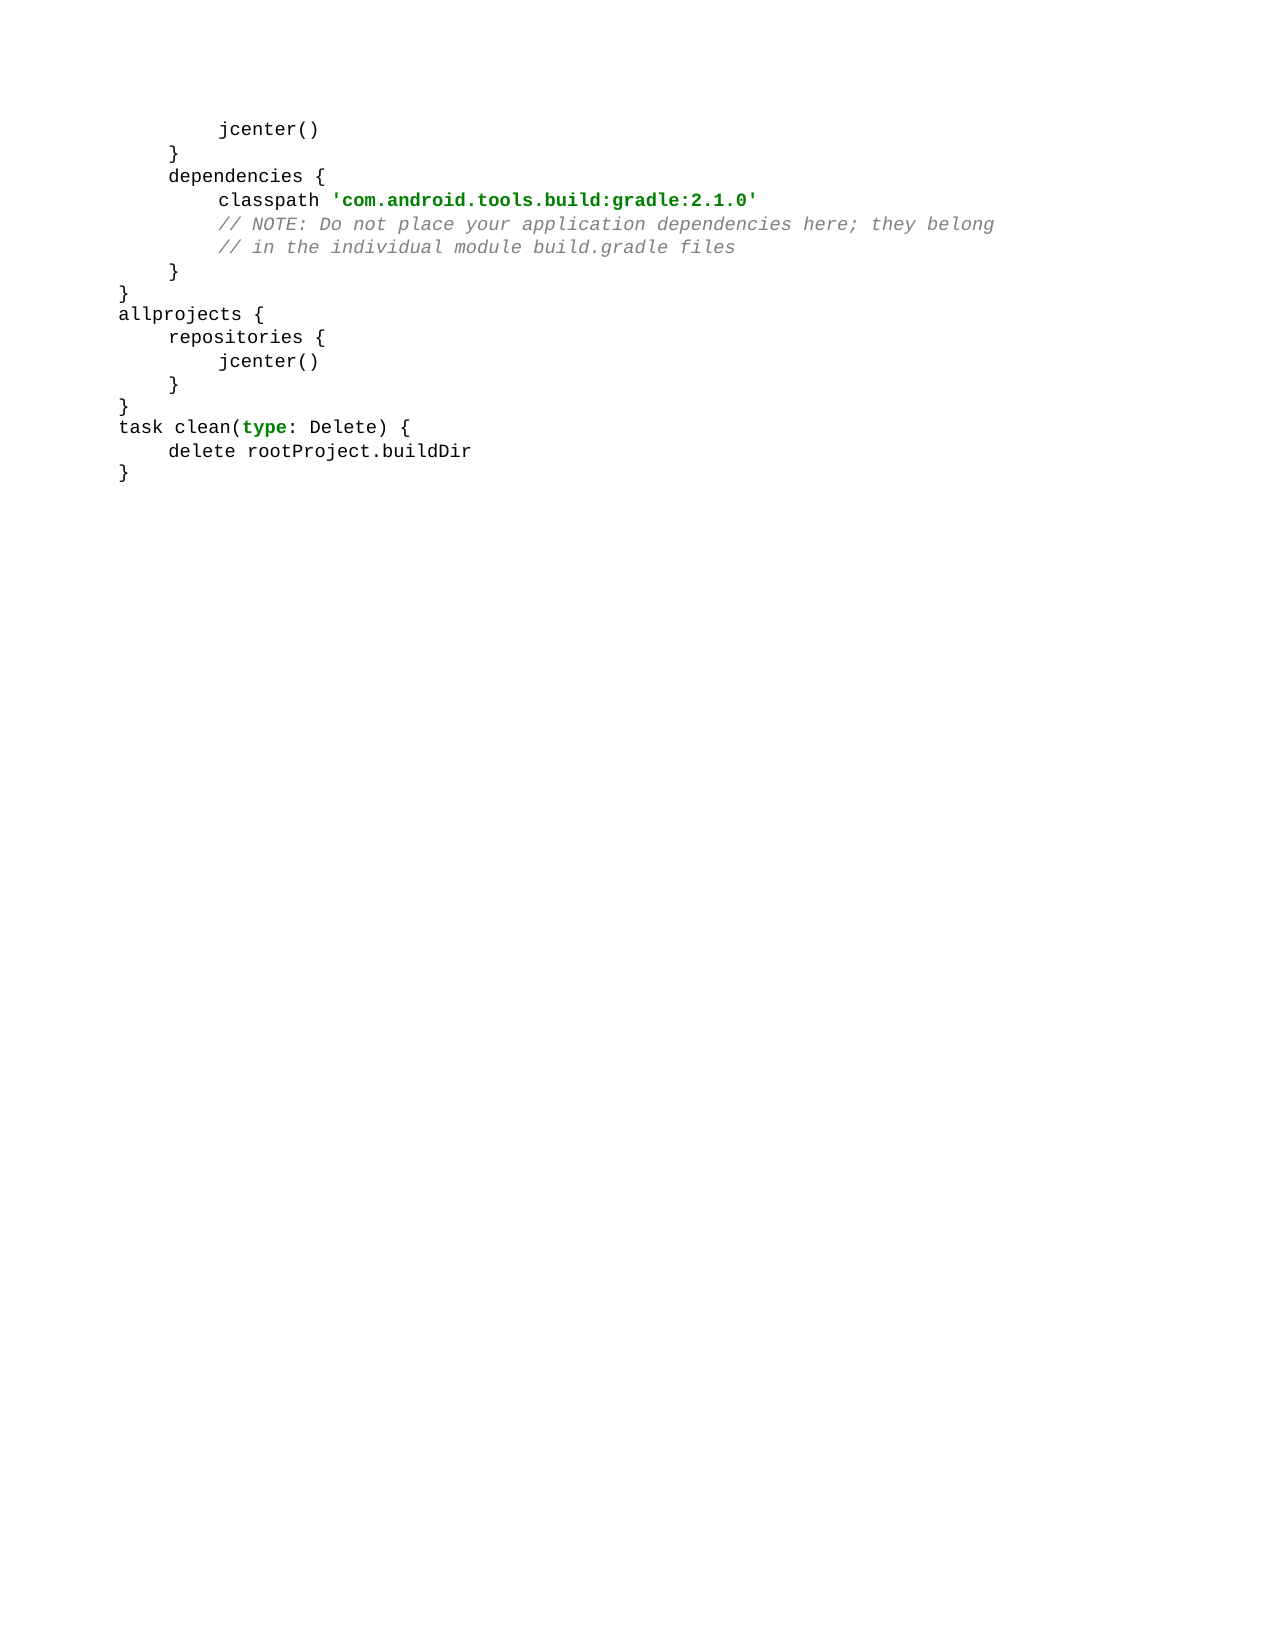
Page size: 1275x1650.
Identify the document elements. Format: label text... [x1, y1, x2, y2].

text classpath 'com.android.tools.build:gradle:2.1.0' [118, 189, 1157, 213]
text // in the individual module build.gradle files [118, 236, 1157, 260]
text } [118, 260, 1157, 284]
text dependencies { [118, 165, 1157, 189]
text } [118, 142, 1157, 165]
text } [118, 373, 1157, 397]
text allprojects { [118, 305, 1157, 326]
text } [118, 284, 1157, 305]
text task clean(type: Delete) { [118, 418, 1157, 439]
text delete rootProject.buildDir [118, 439, 1157, 463]
text } [118, 463, 1157, 484]
text // NOTE: Do not place your application dependencies here; they belong [118, 213, 1157, 236]
text jcenter() [118, 350, 1157, 373]
text } [118, 397, 1157, 418]
text repositories { [118, 326, 1157, 350]
text jcenter() [118, 118, 1157, 142]
